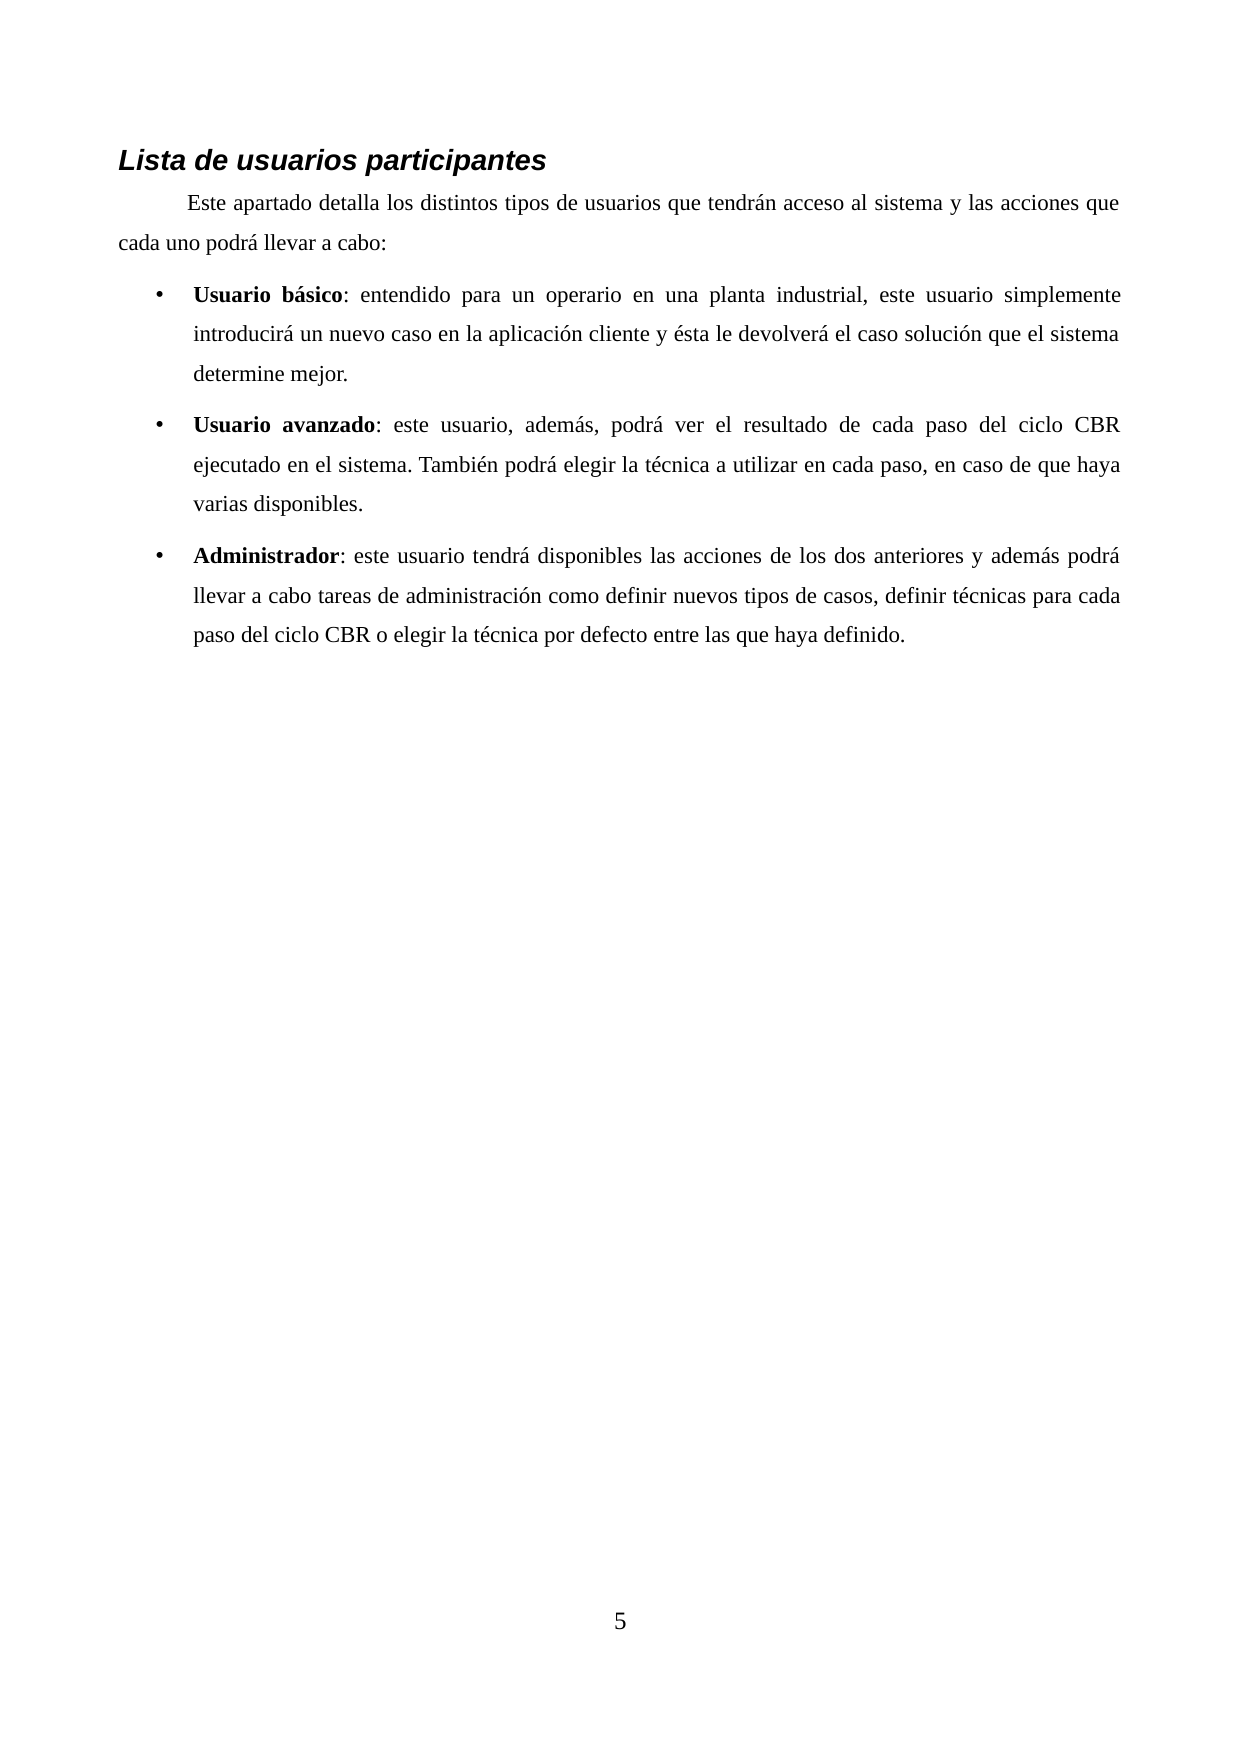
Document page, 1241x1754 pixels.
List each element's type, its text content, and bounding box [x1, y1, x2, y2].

subtitle Lista de usuarios participantes [118, 143, 1122, 177]
list Usuario básico: entendido para un operario en una planta industrial, este usuario simplemente introducirá un nuevo caso en la aplicación cliente y ésta le devolverá el caso solución que el sistema determine mejor. [156, 281, 1122, 386]
list Administrador: este usuario tendrá disponibles las acciones de los dos anteriores y además podrá llevar a cabo tareas de administración como definir nuevos tipos de casos, definir técnicas para cada paso del ciclo CBR o elegir la técnica por defecto entre las que haya definido. [156, 542, 1122, 648]
list Usuario avanzado: este usuario, además, podrá ver el resultado de cada paso del ciclo CBR ejecutado en el sistema. También podrá elegir la técnica a utilizar en cada paso, en caso de que haya varias disponibles. [156, 412, 1122, 517]
text Este apartado detalla los distintos tipos de usuarios que tendrán acceso al sistema y las acciones que cada uno podrá llevar a cabo: [118, 189, 1122, 255]
